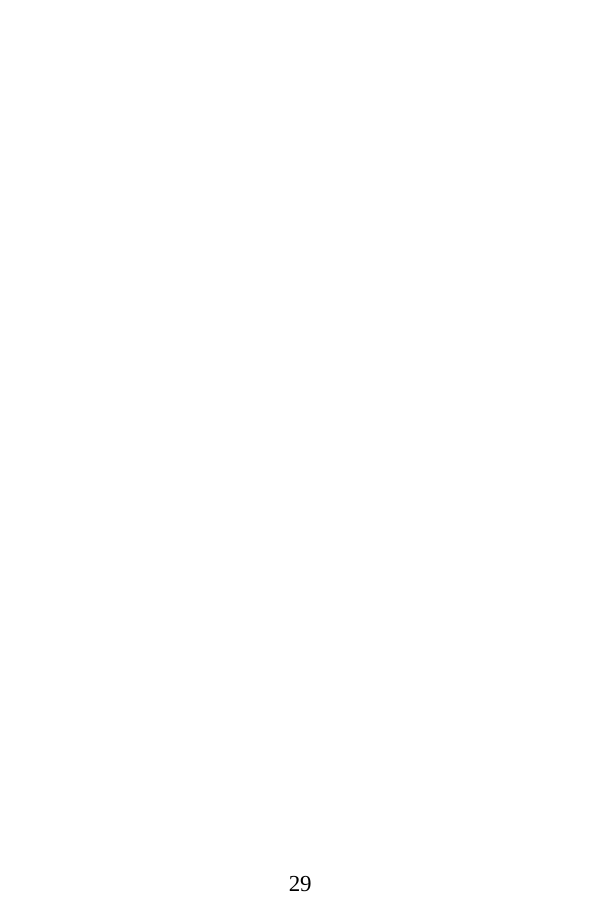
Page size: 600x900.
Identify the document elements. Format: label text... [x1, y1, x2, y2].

text We had an amazing party at our house afterwards and joked a lot about what instant best friends we had become, but it was truth said in jest. They eventually broke up because Shane was difficult to work with and mentally erratic. This left jason open to be our tour manager and led to many therapeutic van rides, Jason detailing the crazy things Shane had done and us, PJ. [37, 128, 562, 469]
text Whether we recorded the album or added Jason first, I’m not sure, but we came home and immediately had to go on a long tour. Charlie borrowed his dad’s truck and helped me move all my stuff to On Pop of the World, Randy’s newish studio in Glenwood. [37, 492, 562, 741]
text I loved playing music at On Pop but was afraid about the possibility of living there. I got the [37, 764, 562, 832]
text and maybe Pearl and the Beard. And maybe Matty Sheets? [37, 37, 562, 106]
